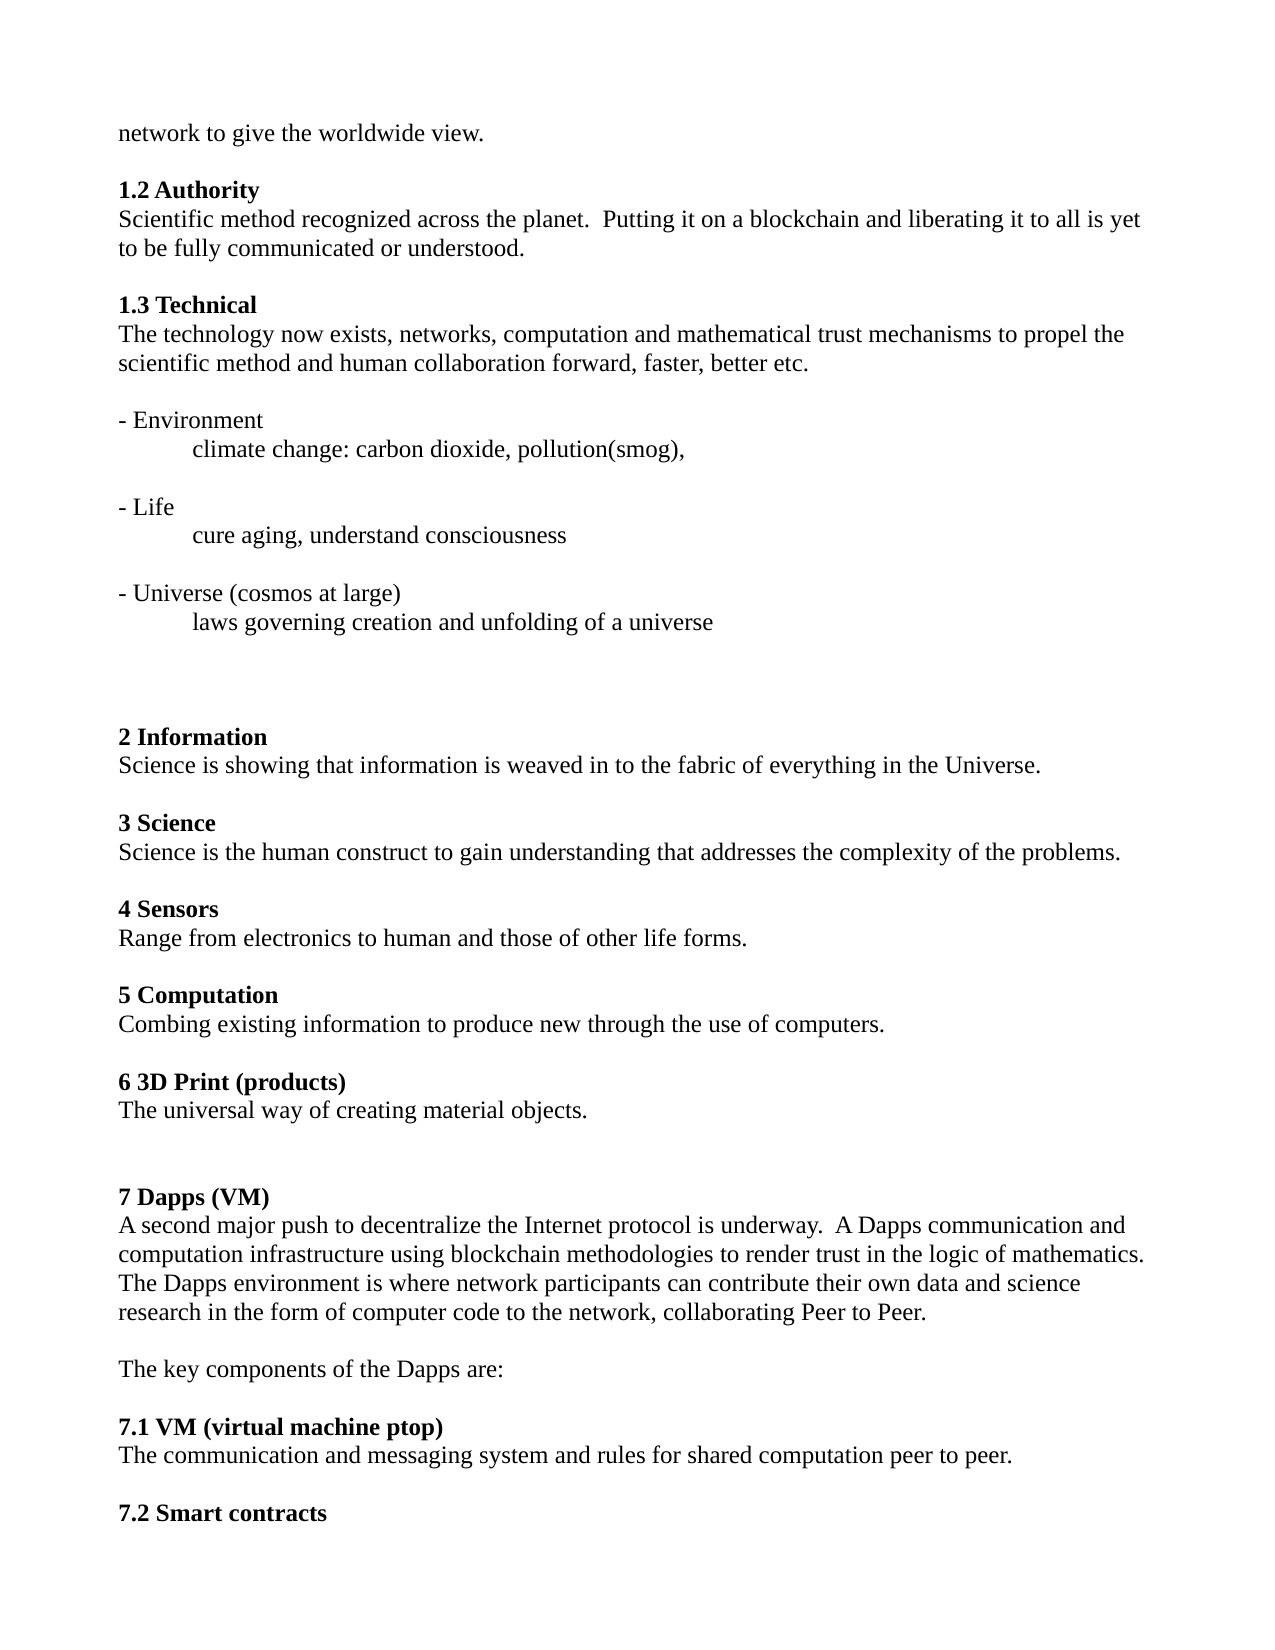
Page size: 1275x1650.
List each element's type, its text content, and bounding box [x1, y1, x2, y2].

text 1.2 Authority [118, 176, 1157, 204]
text 1.3 Technical [118, 291, 1157, 319]
text The universal way of creating material objects. [118, 1096, 1157, 1124]
text 2 Information [118, 722, 1157, 751]
text 3 Science [118, 808, 1157, 837]
text 4 Sensors [118, 894, 1157, 923]
text - Environment [118, 406, 1157, 434]
text laws governing creation and unfolding of a universe [118, 607, 1157, 636]
text The communication and messaging system and rules for shared computation peer to peer. [118, 1441, 1157, 1469]
text Science is showing that information is weaved in to the fabric of everything in the Universe. [118, 751, 1157, 779]
text Combing existing information to produce new through the use of computers. [118, 1009, 1157, 1038]
text - Life [118, 492, 1157, 521]
text network to give the worldwide view. [118, 118, 1157, 147]
text cure aging, understand consciousness [118, 521, 1157, 549]
text Scientific method recognized across the planet. Putting it on a blockchain and liberating it to all is yet to be fully communicated or understood. [118, 204, 1157, 262]
text climate change: carbon dioxide, pollution(smog), [118, 434, 1157, 463]
text Range from electronics to human and those of other life forms. [118, 923, 1157, 952]
text 5 Computation [118, 981, 1157, 1009]
text 7.1 VM (virtual machine ptop) [118, 1412, 1157, 1441]
text A second major push to decentralize the Internet protocol is underway. A Dapps communication and computation infrastructure using blockchain methodologies to render trust in the logic of mathematics. The Dapps environment is where network participants can contribute their own data and science research in the form of computer code to the network, collaborating Peer to Peer. [118, 1211, 1157, 1326]
text 6 3D Print (products) [118, 1067, 1157, 1096]
text The key components of the Dapps are: [118, 1354, 1157, 1383]
text Science is the human construct to gain understanding that addresses the complexity of the problems. [118, 837, 1157, 866]
text 7.2 Smart contracts [118, 1498, 1157, 1527]
text - Universe (cosmos at large) [118, 578, 1157, 607]
text 7 Dapps (VM) [118, 1182, 1157, 1211]
text The technology now exists, networks, computation and mathematical trust mechanisms to propel the scientific method and human collaboration forward, faster, better etc. [118, 319, 1157, 377]
